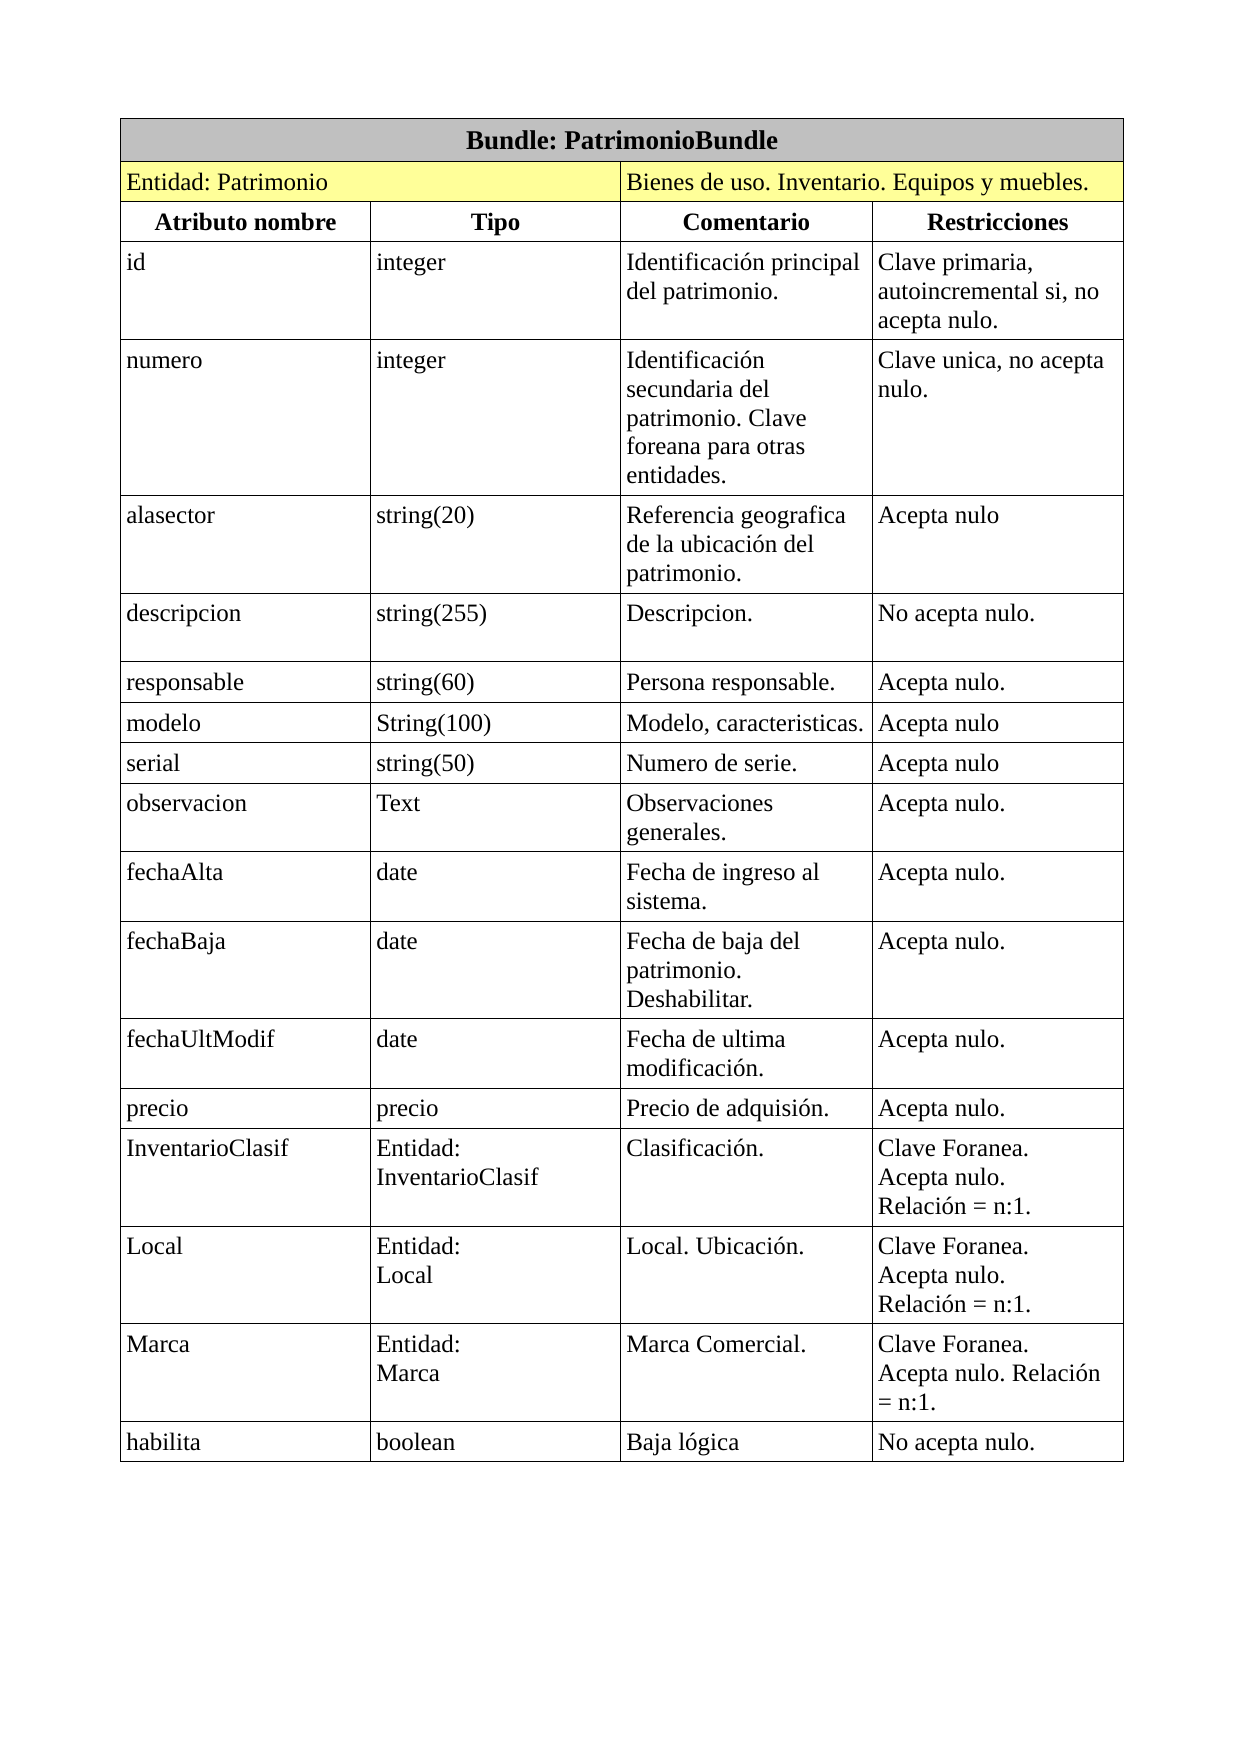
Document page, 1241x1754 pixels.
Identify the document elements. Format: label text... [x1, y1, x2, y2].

table_cell Marca [121, 1324, 370, 1421]
table_cell boolean [371, 1422, 620, 1461]
table_cell integer [371, 242, 620, 339]
table_cell fechaUltModif [121, 1019, 370, 1087]
table_cell No acepta nulo. [873, 1422, 1123, 1461]
table_cell Referencia geografica de la ubicación del patrimonio. [621, 496, 872, 592]
table_cell Acepta nulo. [873, 784, 1123, 851]
table_cell Acepta nulo. [873, 1089, 1123, 1128]
table_cell integer [371, 340, 620, 494]
table_cell Marca Comercial. [621, 1324, 872, 1421]
table_cell Observaciones generales. [621, 784, 872, 851]
table_cell alasector [121, 496, 370, 592]
table_cell habilita [121, 1422, 370, 1461]
table_cell Identificación secundaria del patrimonio. Clave foreana para otras entidades. [621, 340, 872, 494]
table_cell Acepta nulo. [873, 922, 1123, 1018]
table_cell Acepta nulo [873, 496, 1123, 592]
table_cell precio [121, 1089, 370, 1128]
table_header Bundle: PatrimonioBundle [121, 119, 1123, 161]
table_cell InventarioClasif [121, 1129, 370, 1226]
table_cell descripcion [121, 594, 370, 661]
table_cell Clasificación. [621, 1129, 872, 1226]
table_cell No acepta nulo. [873, 594, 1123, 661]
table_cell Modelo, caracteristicas. [621, 703, 872, 742]
table_cell Acepta nulo [873, 743, 1123, 782]
table_cell Clave primaria, autoincremental si, no acepta nulo. [873, 242, 1123, 339]
table_cell Clave unica, no acepta nulo. [873, 340, 1123, 494]
table_cell responsable [121, 662, 370, 702]
table_cell Fecha de ingreso al sistema. [621, 852, 872, 921]
table_cell Acepta nulo. [873, 662, 1123, 702]
table_cell string(20) [371, 496, 620, 592]
table_cell date [371, 1019, 620, 1087]
table_cell Entidad: Patrimonio [121, 162, 620, 201]
table_cell serial [121, 743, 370, 782]
table_cell string(255) [371, 594, 620, 661]
table_cell fechaBaja [121, 922, 370, 1018]
table_cell Baja lógica [621, 1422, 872, 1461]
table_cell Local. Ubicación. [621, 1227, 872, 1323]
table_cell Acepta nulo [873, 703, 1123, 742]
table_cell Comentario [621, 202, 872, 241]
table_cell Precio de adquisión. [621, 1089, 872, 1128]
table_cell String(100) [371, 703, 620, 742]
table_cell Restricciones [873, 202, 1123, 241]
table_cell Numero de serie. [621, 743, 872, 782]
table_cell string(50) [371, 743, 620, 782]
table_cell observacion [121, 784, 370, 851]
table_cell numero [121, 340, 370, 494]
table_cell Text [371, 784, 620, 851]
table_cell Persona responsable. [621, 662, 872, 702]
table_cell id [121, 242, 370, 339]
table_cell Acepta nulo. [873, 1019, 1123, 1087]
table_cell Tipo [371, 202, 620, 241]
table_cell Bienes de uso. Inventario. Equipos y muebles. [621, 162, 1123, 201]
table_cell Atributo nombre [121, 202, 370, 241]
table_cell Local [121, 1227, 370, 1323]
table_cell Entidad: Local [371, 1227, 620, 1323]
table_cell Identificación principal del patrimonio. [621, 242, 872, 339]
table_cell Descripcion. [621, 594, 872, 661]
table_cell Fecha de ultima modificación. [621, 1019, 872, 1087]
table_cell Entidad: InventarioClasif [371, 1129, 620, 1226]
table_cell Clave Foranea. Acepta nulo. Relación = n:1. [873, 1324, 1123, 1421]
table_cell Acepta nulo. [873, 852, 1123, 921]
table_cell modelo [121, 703, 370, 742]
table_cell Clave Foranea. Acepta nulo. Relación = n:1. [873, 1227, 1123, 1323]
table_cell Entidad: Marca [371, 1324, 620, 1421]
table_cell Clave Foranea. Acepta nulo. Relación = n:1. [873, 1129, 1123, 1226]
table_cell fechaAlta [121, 852, 370, 921]
table_cell date [371, 922, 620, 1018]
table_cell precio [371, 1089, 620, 1128]
table_cell string(60) [371, 662, 620, 702]
table_cell Fecha de baja del patrimonio. Deshabilitar. [621, 922, 872, 1018]
table_cell date [371, 852, 620, 921]
